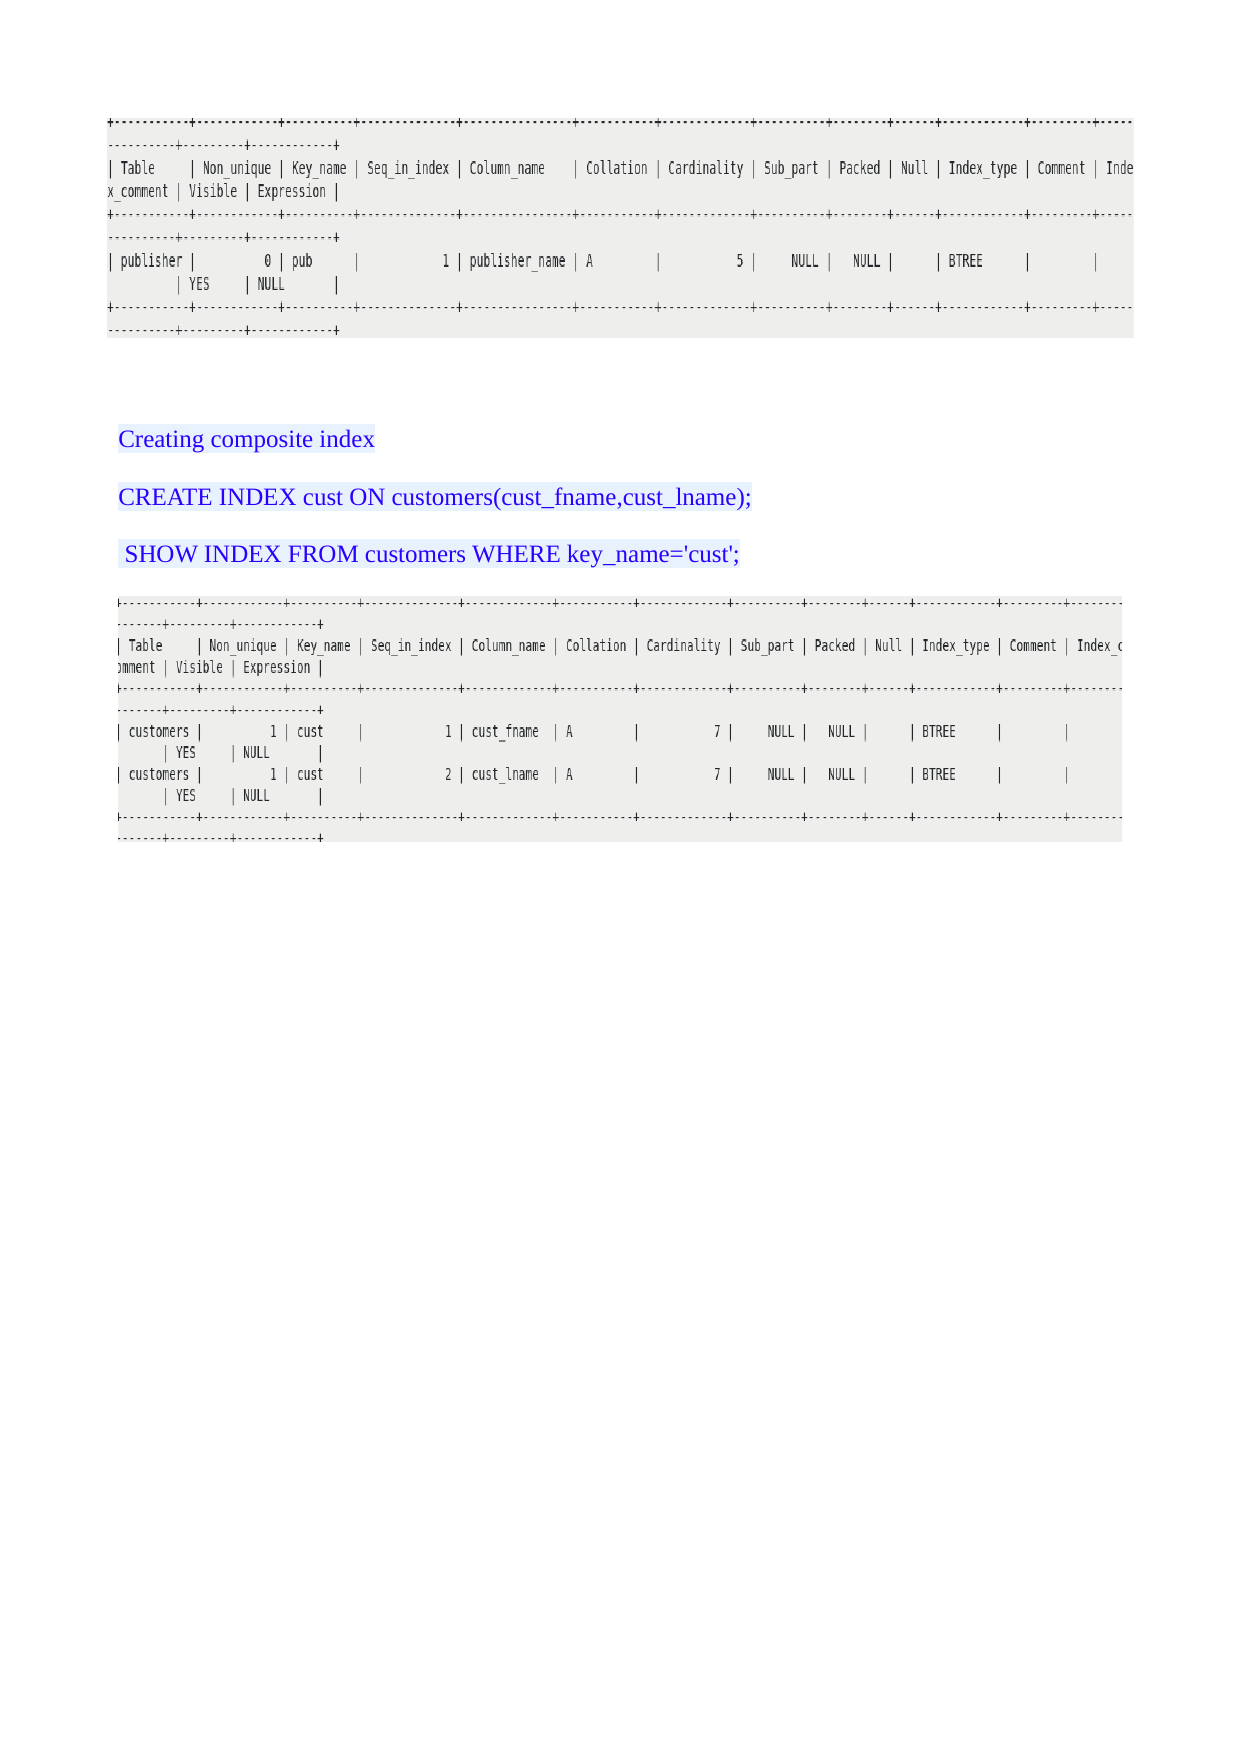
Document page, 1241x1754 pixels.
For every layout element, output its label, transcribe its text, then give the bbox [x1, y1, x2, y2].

text SHOW INDEX FROM customers WHERE key_name='cust'; [118, 539, 1122, 568]
text Creating composite index [118, 424, 1122, 453]
picture [107, 118, 1134, 338]
picture [118, 596, 1123, 842]
text CREATE INDEX cust ON customers(cust_fname,cust_lname); [118, 482, 1122, 511]
